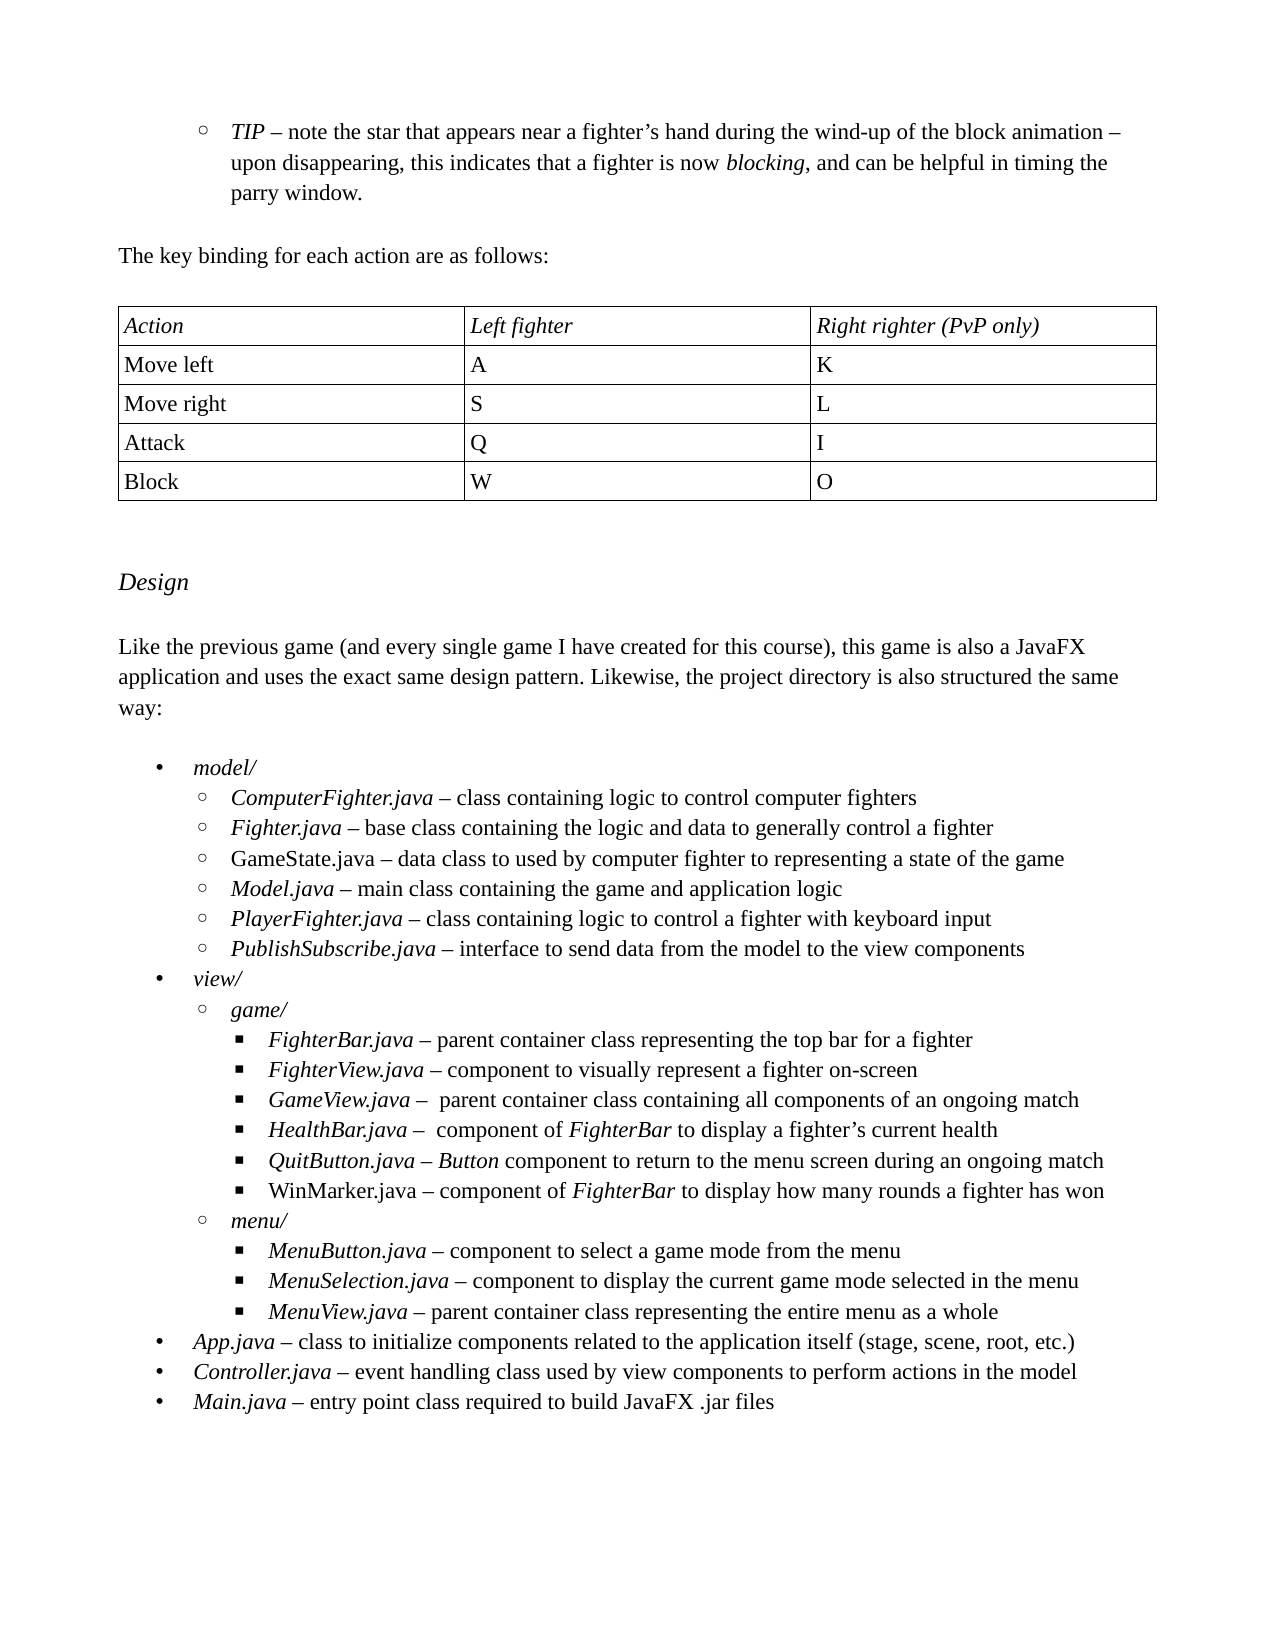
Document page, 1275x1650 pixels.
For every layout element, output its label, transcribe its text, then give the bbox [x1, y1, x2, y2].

table_header Action [119, 307, 464, 345]
list ComputerFighter.java – class containing logic to control computer fighters [193, 784, 1157, 811]
table_cell K [811, 346, 1156, 383]
table_cell S [465, 385, 810, 422]
list PlayerFighter.java – class containing logic to control a fighter with keyboard input [193, 905, 1157, 931]
list GameState.java – data class to used by computer fighter to representing a state of the game [193, 845, 1157, 871]
list MenuView.java – parent container class representing the entire menu as a whole [231, 1298, 1157, 1324]
list QuitButton.java – Button component to return to the menu screen during an ongoing match [231, 1147, 1157, 1173]
list HealthBar.java – component of FighterBar to display a fighter’s current health [231, 1117, 1157, 1143]
table_cell Block [119, 462, 464, 500]
table_cell Move right [119, 385, 464, 422]
table_header Right righter (PvP only) [811, 307, 1156, 345]
list App.java – class to initialize components related to the application itself (stage, scene, root, etc.) [156, 1328, 1157, 1354]
list Controller.java – event handling class used by view components to perform actions in the model [156, 1358, 1157, 1384]
text Design [118, 567, 1157, 596]
list game/ [193, 996, 1157, 1022]
list MenuButton.java – component to select a game mode from the menu [231, 1237, 1157, 1264]
list model/ [156, 754, 1157, 780]
list WinMarker.java – component of FighterBar to display how many rounds a fighter has won [231, 1177, 1157, 1203]
list Fighter.java – base class containing the logic and data to generally control a fighter [193, 814, 1157, 841]
list PublishSubscribe.java – interface to send data from the model to the view components [193, 935, 1157, 962]
table_cell A [465, 346, 810, 383]
list menu/ [193, 1207, 1157, 1233]
list MenuSelection.java – component to display the current game mode selected in the menu [231, 1268, 1157, 1294]
table_cell O [811, 462, 1156, 500]
table_cell L [811, 385, 1156, 422]
table_header Left fighter [465, 307, 810, 345]
list view/ [156, 966, 1157, 992]
list FighterBar.java – parent container class representing the top bar for a fighter [231, 1026, 1157, 1052]
list TIP – note the star that appears near a fighter’s hand during the wind-up of the block animation – upon disappearing, this indicates that a fighter is now blocking, and can be helpful in timing the parry window. [193, 118, 1157, 238]
table_cell I [811, 424, 1156, 461]
table_cell Q [465, 424, 810, 461]
list GameView.java – parent container class containing all components of an ongoing match [231, 1086, 1157, 1113]
table_cell W [465, 462, 810, 500]
table_cell Move left [119, 346, 464, 383]
list Main.java – entry point class required to build JavaFX .jar files [156, 1388, 1157, 1415]
table_cell Attack [119, 424, 464, 461]
text Like the previous game (and every single game I have created for this course), this game is also a JavaFX application and uses the exact same design pattern. Likewise, the project directory is also structured the same way: [118, 633, 1157, 720]
text The key binding for each action are as follows: [118, 243, 1157, 269]
list Model.java – main class containing the game and application logic [193, 875, 1157, 901]
list FighterView.java – component to visually represent a fighter on-screen [231, 1056, 1157, 1082]
